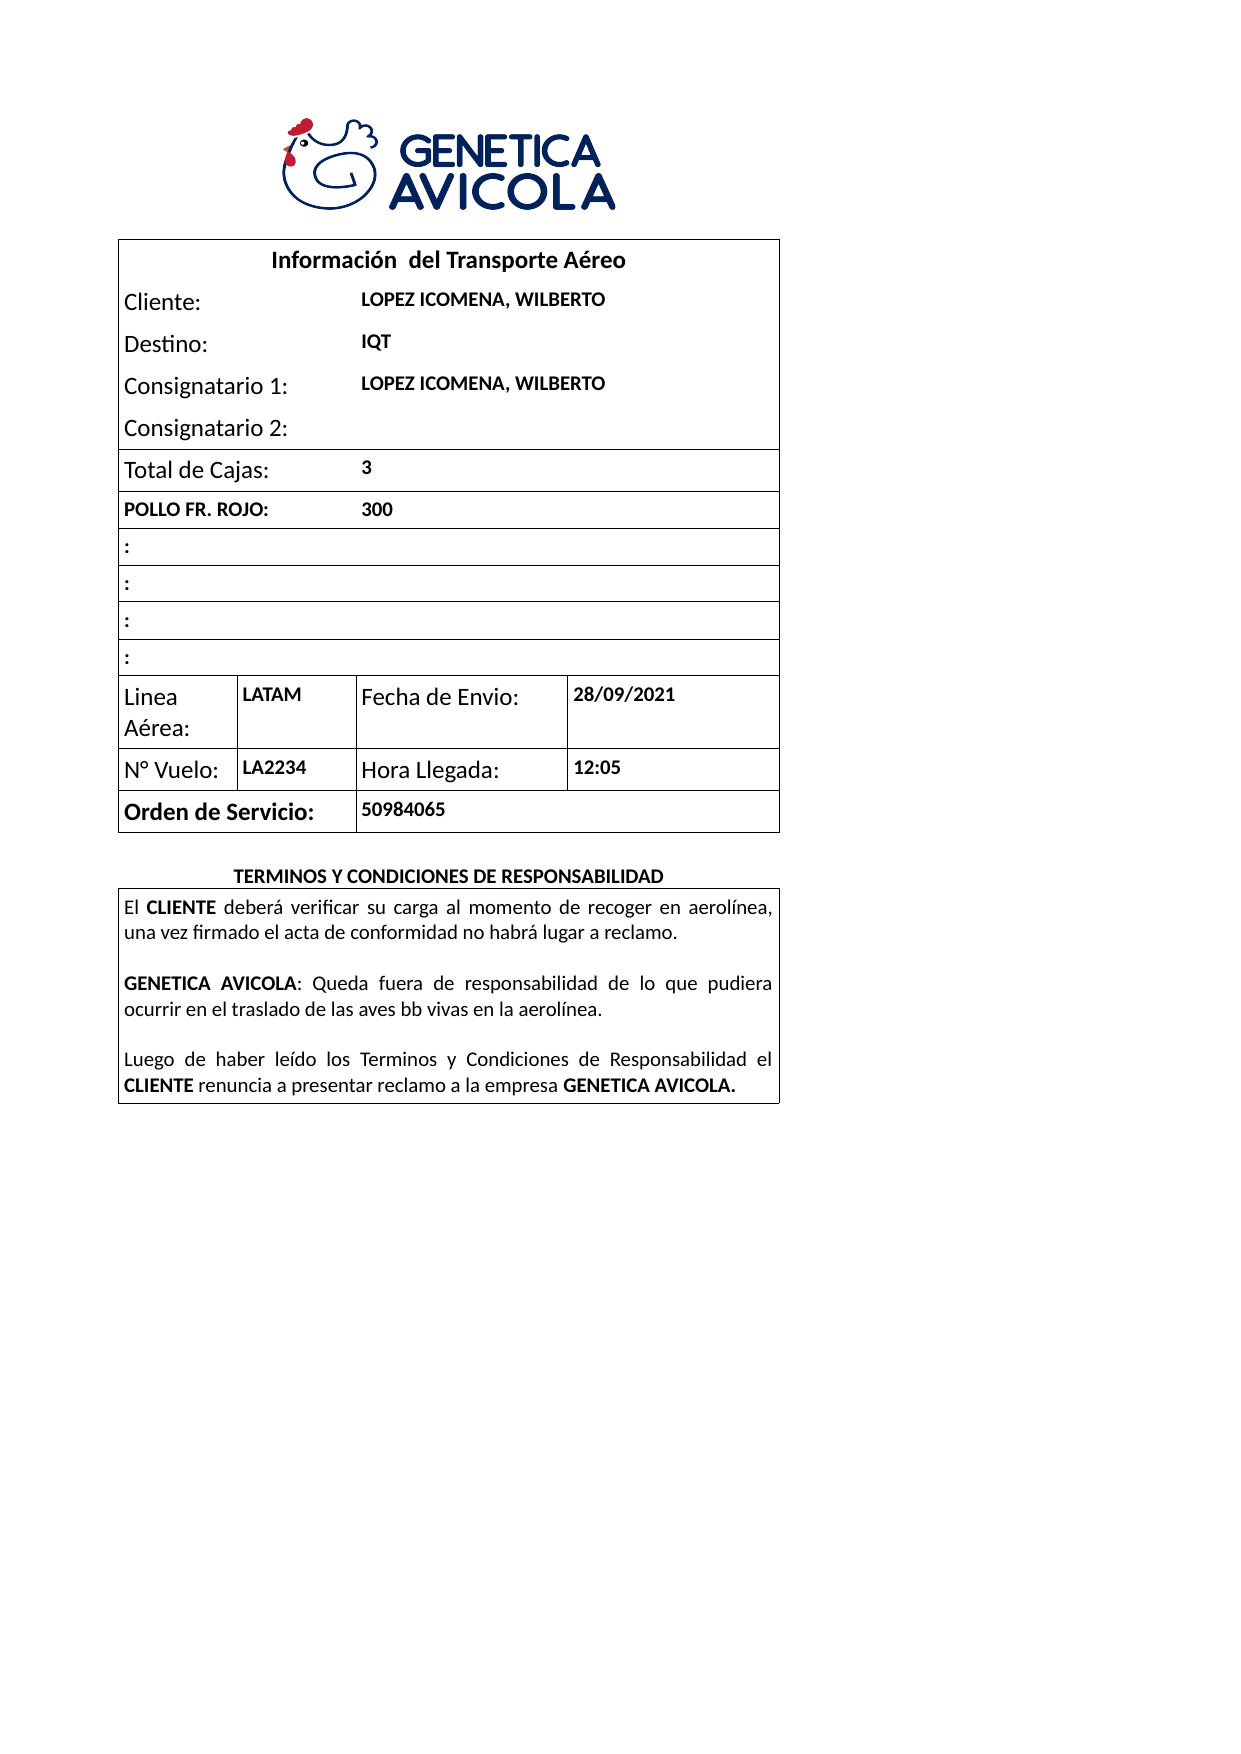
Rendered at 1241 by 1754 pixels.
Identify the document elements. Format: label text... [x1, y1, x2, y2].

table_cell [356, 566, 779, 601]
table_cell El CLIENTE deberá verificar su carga al momento de recoger en aerolínea, una vez firmado el acta de conformidad no habrá lugar a reclamo. GENETICA AVICOLA: Queda fuera de responsabilidad de lo que pudiera ocurrir en el traslado de las aves bb vivas en la aerolínea. Luego de haber leído los Terminos y Condiciones de Responsabilidad el CLIENTE renuncia a presentar reclamo a la empresa GENETICA AVICOLA. [119, 889, 779, 1103]
table_cell LOPEZ ICOMENA, WILBERTO [356, 281, 779, 322]
table_cell : [119, 566, 356, 601]
table_cell [356, 640, 779, 675]
picture [282, 118, 616, 210]
table_cell Consignatario 1: [119, 365, 356, 406]
table_cell Fecha de Envio: [357, 676, 567, 748]
table_cell 300 [356, 492, 779, 527]
table_cell Consignatario 2: [119, 406, 356, 448]
table_cell 12:05 [568, 749, 779, 790]
table_cell [356, 529, 779, 564]
table_cell [356, 602, 779, 638]
table_cell : [119, 602, 356, 638]
table_cell Linea Aérea: [119, 676, 237, 748]
table_cell TERMINOS Y CONDICIONES DE RESPONSABILIDAD [118, 833, 779, 888]
table_cell 50984065 [357, 791, 779, 832]
table_cell IQT [356, 323, 779, 364]
table_cell Hora Llegada: [357, 749, 567, 790]
table_cell Cliente: [119, 281, 356, 322]
table_cell [356, 406, 779, 448]
table_cell LATAM [238, 676, 356, 748]
table_cell N° Vuelo: [119, 749, 237, 790]
table_cell Total de Cajas: [119, 450, 356, 491]
table_header Información del Transporte Aéreo [119, 240, 779, 281]
table_cell : [119, 640, 356, 675]
table_cell 3 [356, 450, 779, 491]
table_cell POLLO FR. ROJO: [119, 492, 356, 527]
table_cell LOPEZ ICOMENA, WILBERTO [356, 365, 779, 406]
table_cell : [119, 529, 356, 564]
table_cell Destino: [119, 323, 356, 364]
table_cell Orden de Servicio: [119, 791, 356, 832]
table_cell 28/09/2021 [568, 676, 779, 748]
table_cell LA2234 [238, 749, 356, 790]
